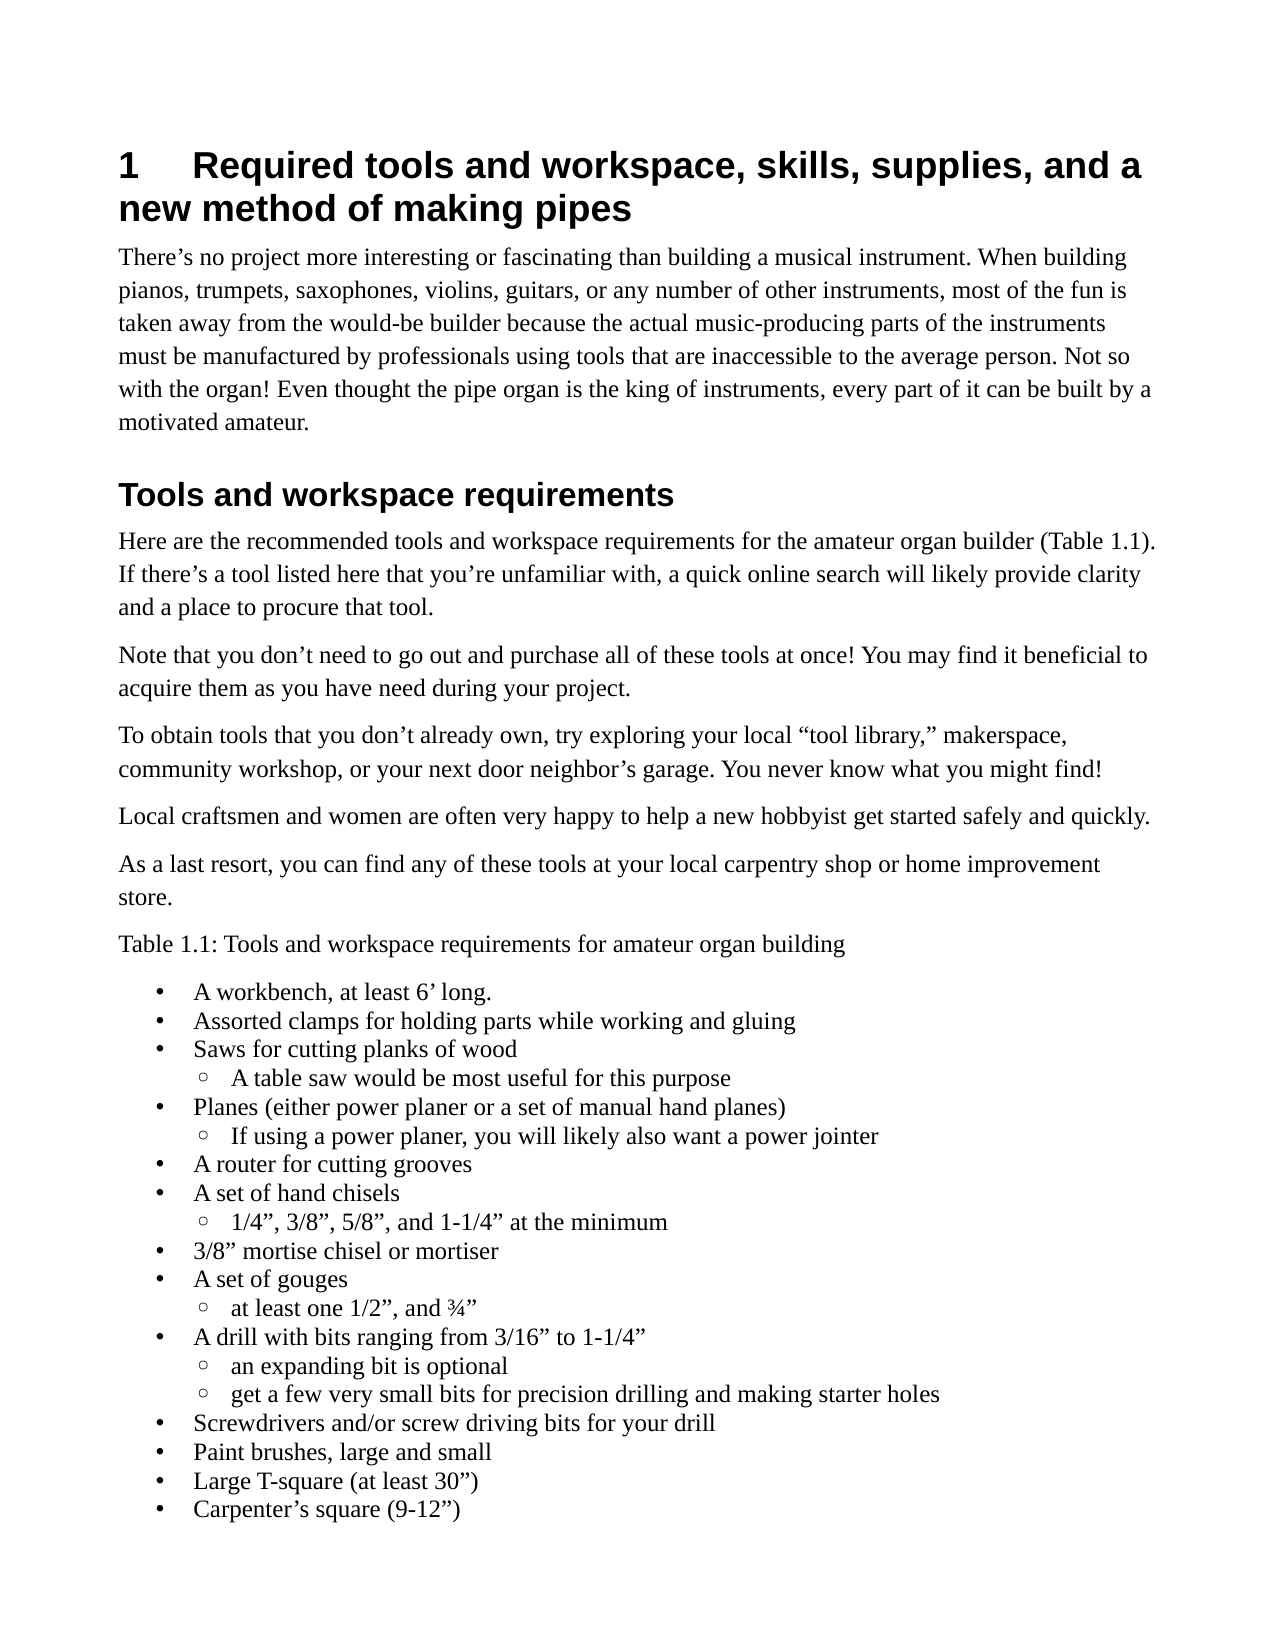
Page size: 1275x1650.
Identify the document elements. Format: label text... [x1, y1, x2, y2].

text Here are the recommended tools and workspace requirements for the amateur organ builder (Table 1.1). If there’s a tool listed here that you’re unfamiliar with, a quick online search will likely provide clarity and a place to procure that tool. [118, 526, 1157, 621]
table_header A workbench, at least 6’ long. Assorted clamps for holding parts while working and gluing Saws for cutting planks of wood A table saw would be most useful for this purpose Planes (either power planer or a set of manual hand planes) If using a power planer, you will likely also want a power jointer A router for cutting grooves A set of hand chisels 1/4”, 3/8”, 5/8”, and 1-1/4” at the minimum 3/8” mortise chisel or mortiser A set of gouges at least one 1/2”, and ¾” A drill with bits ranging from 3/16” to 1-1/4” an expanding bit is optional get a few very small bits for precision drilling and making starter holes Screwdrivers and/or screw driving bits for your drill Paint brushes, large and small Large T-square (at least 30”) Carpenter’s square (9-12”) Soldering iron Wire cutters Round nose pliers Needle-nose pliers [118, 977, 1157, 1523]
text Note that you don’t need to go out and purchase all of these tools at once! You may find it beneficial to acquire them as you have need during your project. [118, 640, 1157, 702]
subtitle Required tools and workspace, skills, supplies, and a new method of making pipes [118, 143, 1157, 229]
text There’s no project more interesting or fascinating than building a musical instrument. When building pianos, trumpets, saxophones, violins, guitars, or any number of other instruments, most of the fun is taken away from the would-be builder because the actual music-producing parts of the instruments must be manufactured by professionals using tools that are inaccessible to the average person. Not so with the organ! Even thought the pipe organ is the king of instruments, every part of it can be built by a motivated amateur. [118, 242, 1157, 436]
text To obtain tools that you don’t already own, try exploring your local “tool library,” makerspace, community workshop, or your next door neighbor’s garage. You never know what you might find! [118, 721, 1157, 782]
text Table 1.1: Tools and workspace requirements for amateur organ building [118, 929, 1157, 958]
subtitle Tools and workspace requirements [118, 475, 1157, 514]
text Local craftsmen and women are often very happy to help a new hobbyist get started safely and quickly. [118, 801, 1157, 830]
text As a last resort, you can find any of these tools at your local carpentry shop or home improvement store. [118, 849, 1157, 911]
